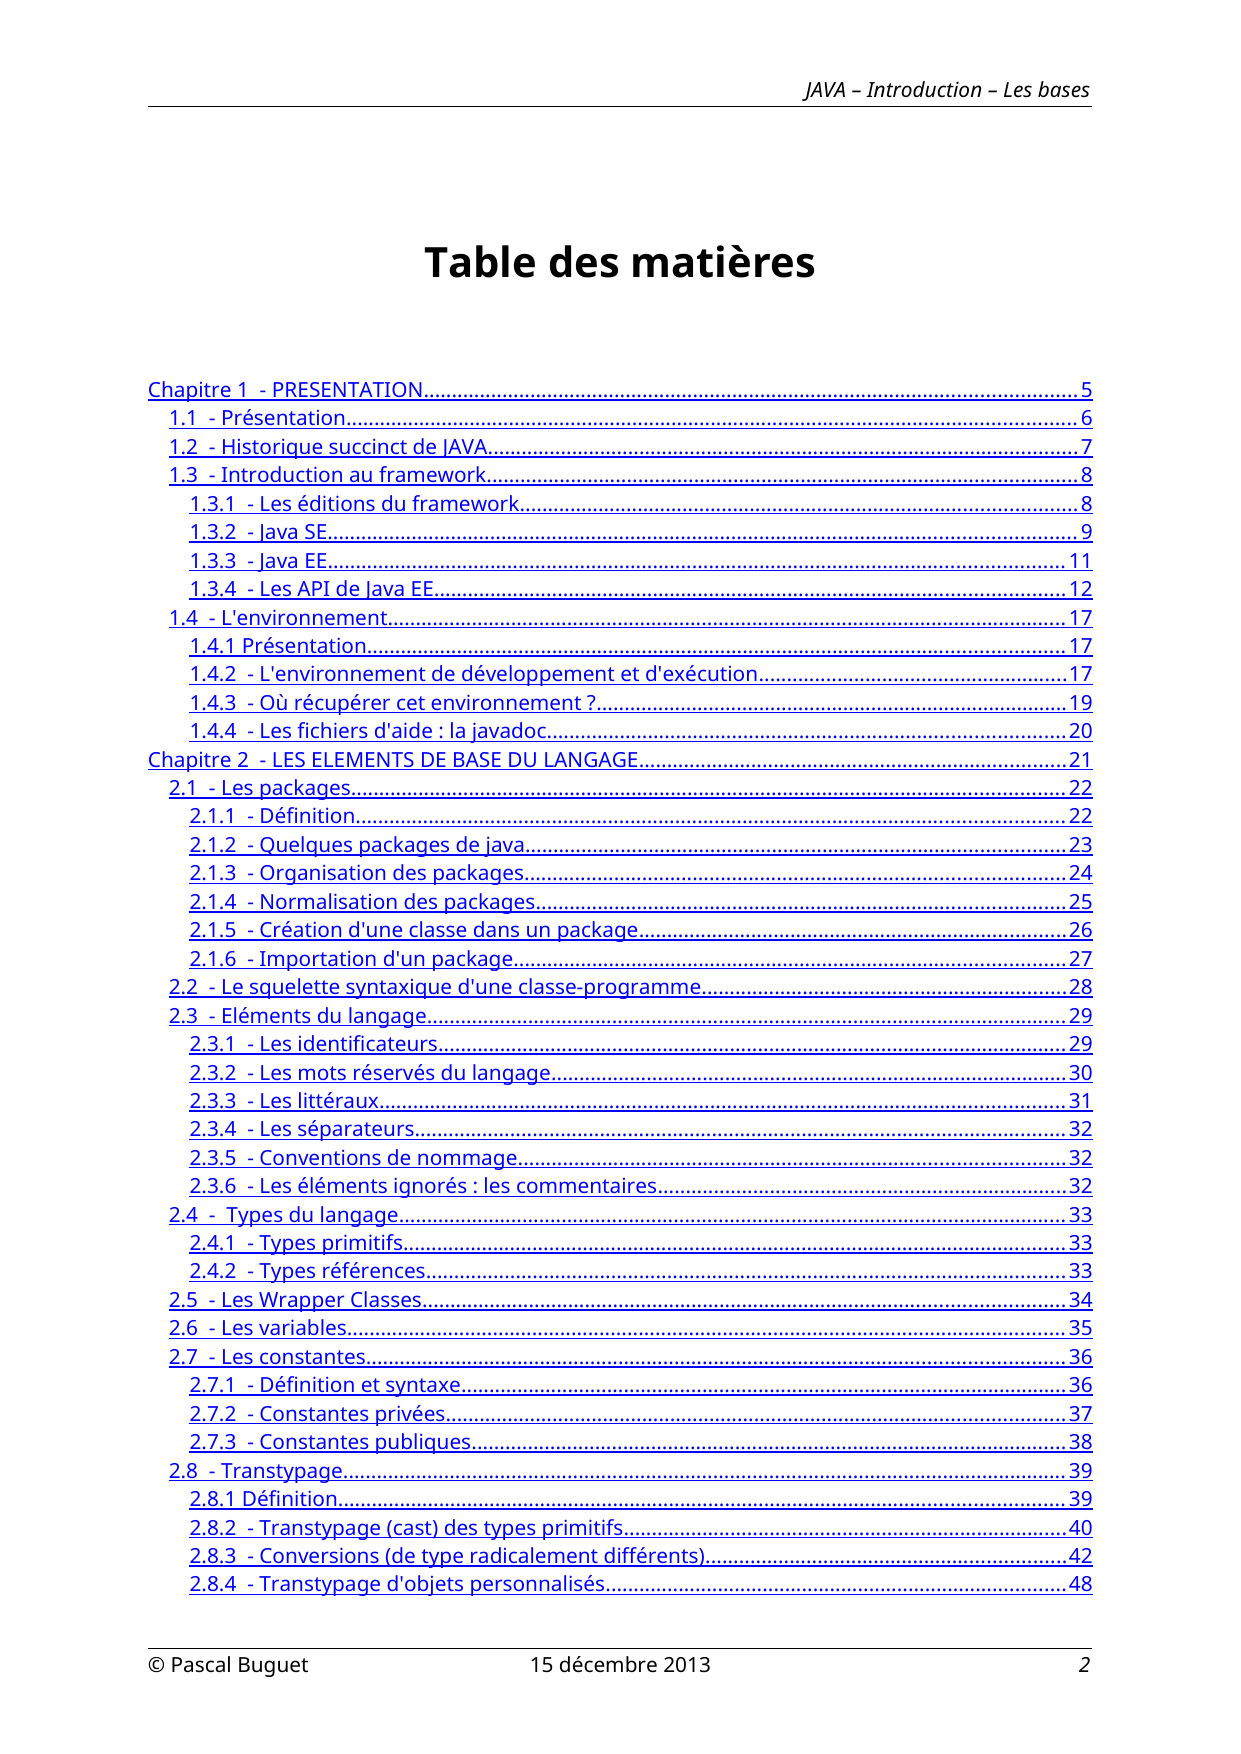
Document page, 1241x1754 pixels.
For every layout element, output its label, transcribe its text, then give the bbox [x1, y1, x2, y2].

text 2.6 - Les variables 35 [168, 1313, 1092, 1338]
text [168, 798, 1092, 802]
text 2.8 - Transtypage 39 [168, 1456, 1092, 1480]
text [168, 997, 1092, 1001]
text 1.4.1 Présentation 17 [189, 631, 1092, 655]
text 2.3.3 - Les littéraux 31 [189, 1086, 1092, 1110]
text 1.4.2 - L'environnement de développement et d'exécution 17 [189, 659, 1092, 684]
text 1.3.1 - Les éditions du framework 8 [189, 489, 1092, 513]
text 2.3 - Eléments du langage 29 [168, 1001, 1092, 1025]
text Chapitre 1 - PRESENTATION 5 [148, 375, 1092, 399]
text 1.3 - Introduction au framework 8 [168, 460, 1092, 484]
text [168, 485, 1092, 489]
text 1.4.4 - Les fichiers d'aide : la javadoc 20 [189, 716, 1092, 741]
text 2.1.6 - Importation d'un package 27 [189, 944, 1092, 968]
text 2.1.4 - Normalisation des packages 25 [189, 887, 1092, 911]
text 2.8.1 Définition 39 [189, 1484, 1092, 1508]
text 1.3.2 - Java SE 9 [189, 517, 1092, 541]
text 2.1.3 - Organisation des packages 24 [189, 858, 1092, 883]
text 2.8.4 - Transtypage d'objets personnalisés 48 [189, 1569, 1092, 1594]
text 2.1.1 - Définition 22 [189, 802, 1092, 826]
text 2.8.3 - Conversions (de type radicalement différents) 42 [189, 1541, 1092, 1565]
text 2.2 - Le squelette syntaxique d'une classe-programme 28 [168, 972, 1092, 996]
text 2.1.2 - Quelques packages de java 23 [189, 830, 1092, 854]
text 2.7 - Les constantes 36 [168, 1342, 1092, 1366]
text 2.4.1 - Types primitifs 33 [189, 1228, 1092, 1252]
text 2.3.1 - Les identificateurs 29 [189, 1029, 1092, 1053]
text 2.7.3 - Constantes publiques 38 [189, 1427, 1092, 1451]
text 1.3.3 - Java EE 11 [189, 546, 1092, 570]
text 2.3.5 - Conventions de nommage 32 [189, 1143, 1092, 1167]
text 2.3.2 - Les mots réservés du langage 30 [189, 1058, 1092, 1082]
text 1.4.3 - Où récupérer cet environnement ? 19 [189, 688, 1092, 712]
text 1.1 - Présentation 6 [168, 403, 1092, 428]
text 1.2 - Historique succinct de JAVA 7 [168, 432, 1092, 456]
text Table des matières [148, 233, 1092, 290]
text 2.1 - Les packages 22 [168, 773, 1092, 797]
text 2.7.1 - Définition et syntaxe 36 [189, 1370, 1092, 1394]
text 2.3.4 - Les séparateurs 32 [189, 1114, 1092, 1139]
text 2.7.2 - Constantes privées 37 [189, 1399, 1092, 1423]
text 1.4 - L'environnement 17 [168, 603, 1092, 627]
text 2.4 - Types du langage 33 [168, 1200, 1092, 1224]
text 2.1.5 - Création d'une classe dans un package 26 [189, 915, 1092, 939]
text 2.8.2 - Transtypage (cast) des types primitifs 40 [189, 1513, 1092, 1537]
text 2.3.6 - Les éléments ignorés : les commentaires 32 [189, 1171, 1092, 1196]
text 2.4.2 - Types références 33 [189, 1257, 1092, 1281]
text 1.3.4 - Les API de Java EE 12 [189, 574, 1092, 598]
text 2.5 - Les Wrapper Classes 34 [168, 1285, 1092, 1309]
text Chapitre 2 - LES ELEMENTS DE BASE DU LANGAGE 21 [148, 745, 1092, 769]
